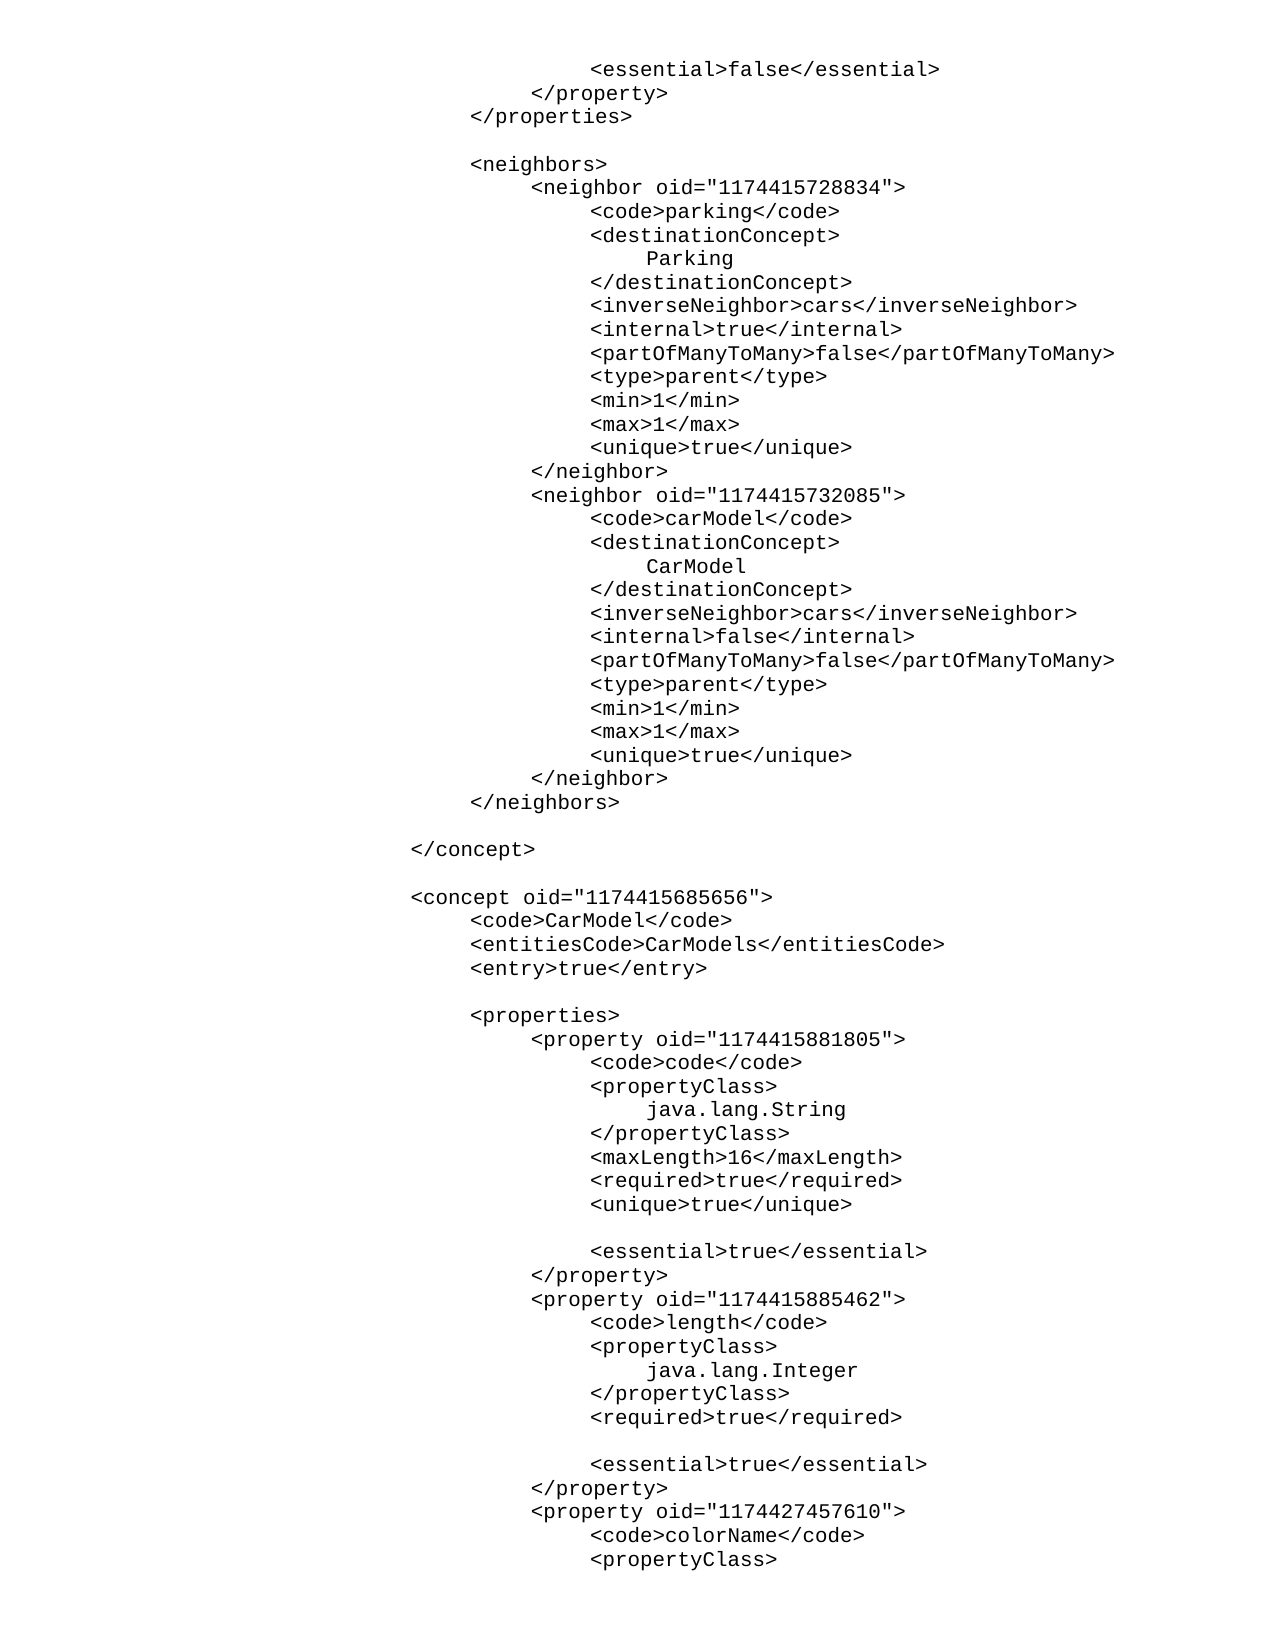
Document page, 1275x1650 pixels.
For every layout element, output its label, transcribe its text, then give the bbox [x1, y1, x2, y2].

text <propertyClass> [118, 1076, 1216, 1099]
text </properties> [118, 106, 1216, 130]
text CarModel [118, 556, 1216, 579]
text <essential>true</essential> [118, 1241, 1216, 1265]
text <type>parent</type> [118, 674, 1216, 697]
text </propertyClass> [118, 1383, 1216, 1407]
text <unique>true</unique> [118, 745, 1216, 768]
text <code>length</code> [118, 1312, 1216, 1336]
text java.lang.Integer [118, 1359, 1216, 1383]
text <internal>true</internal> [118, 319, 1216, 343]
text Parking [118, 248, 1216, 272]
text <maxLength>16</maxLength> [118, 1147, 1216, 1170]
text <partOfManyToMany>false</partOfManyToMany> [118, 650, 1216, 674]
text </property> [118, 1265, 1216, 1289]
text <unique>true</unique> [118, 437, 1216, 461]
text <property oid="1174415881805"> [118, 1028, 1216, 1052]
text <inverseNeighbor>cars</inverseNeighbor> [118, 296, 1216, 319]
text <code>parking</code> [118, 201, 1216, 224]
text <property oid="1174427457610"> [118, 1501, 1216, 1525]
text <required>true</required> [118, 1407, 1216, 1431]
text <neighbors> [118, 154, 1216, 177]
text </concept> [118, 839, 1216, 863]
text <neighbor oid="1174415728834"> [118, 177, 1216, 201]
text <concept oid="1174415685656"> [118, 887, 1216, 910]
text <entry>true</entry> [118, 958, 1216, 981]
text <destinationConcept> [118, 532, 1216, 556]
text <destinationConcept> [118, 224, 1216, 248]
text <max>1</max> [118, 721, 1216, 745]
text </neighbors> [118, 792, 1216, 816]
text <properties> [118, 1005, 1216, 1028]
text <essential>false</essential> [118, 59, 1216, 83]
text </neighbor> [118, 768, 1216, 792]
text </destinationConcept> [118, 272, 1216, 296]
text <property oid="1174415885462"> [118, 1289, 1216, 1312]
text </neighbor> [118, 461, 1216, 485]
text <code>carModel</code> [118, 508, 1216, 532]
text <min>1</min> [118, 390, 1216, 414]
text <propertyClass> [118, 1549, 1216, 1572]
text <essential>true</essential> [118, 1454, 1216, 1478]
text <code>CarModel</code> [118, 910, 1216, 934]
text <type>parent</type> [118, 366, 1216, 390]
text <max>1</max> [118, 414, 1216, 437]
text <propertyClass> [118, 1336, 1216, 1359]
text <neighbor oid="1174415732085"> [118, 485, 1216, 508]
text </property> [118, 1478, 1216, 1501]
text </property> [118, 83, 1216, 106]
text <inverseNeighbor>cars</inverseNeighbor> [118, 603, 1216, 627]
text <internal>false</internal> [118, 627, 1216, 650]
text </propertyClass> [118, 1123, 1216, 1147]
text <code>colorName</code> [118, 1525, 1216, 1549]
text java.lang.String [118, 1099, 1216, 1123]
text <min>1</min> [118, 697, 1216, 721]
text <code>code</code> [118, 1052, 1216, 1076]
text <required>true</required> [118, 1170, 1216, 1194]
text </destinationConcept> [118, 579, 1216, 603]
text <entitiesCode>CarModels</entitiesCode> [118, 934, 1216, 958]
text <unique>true</unique> [118, 1194, 1216, 1218]
text <partOfManyToMany>false</partOfManyToMany> [118, 343, 1216, 366]
